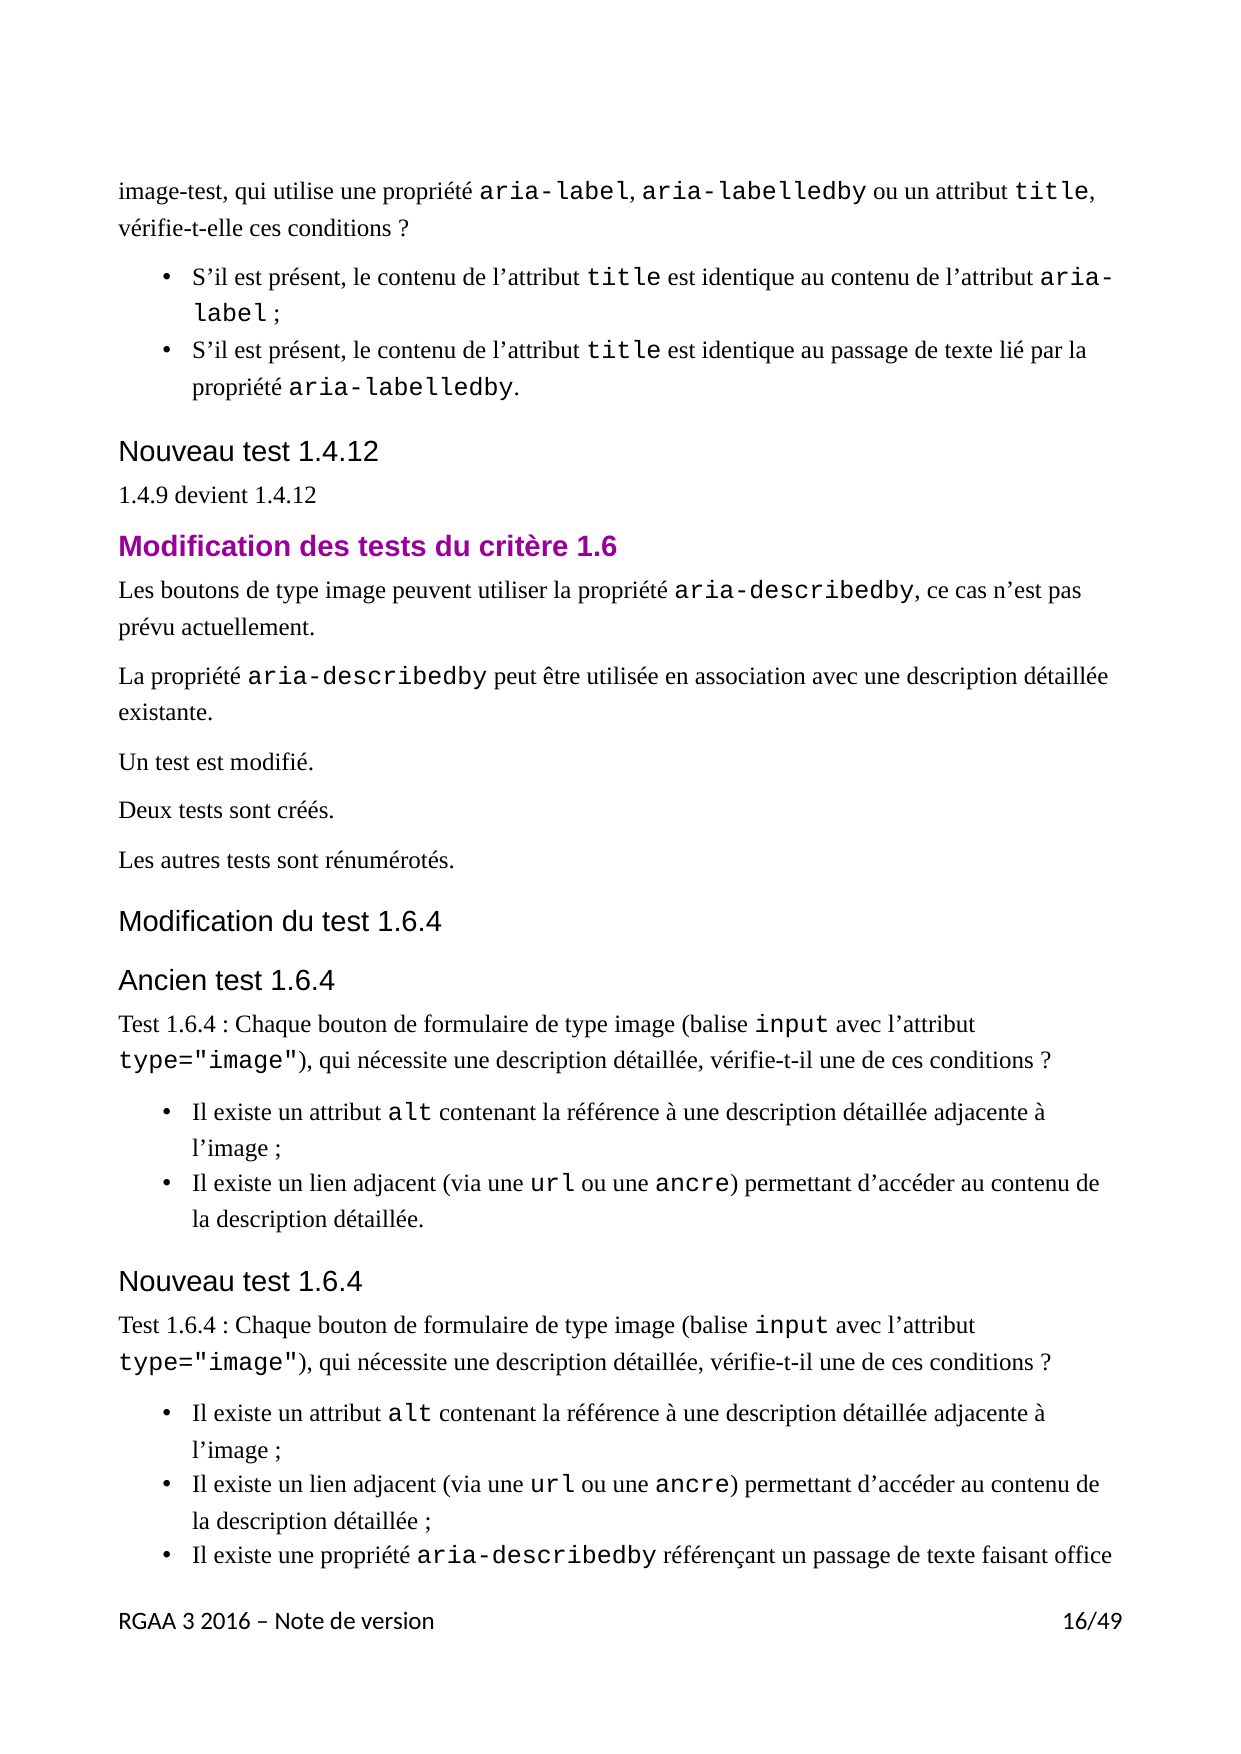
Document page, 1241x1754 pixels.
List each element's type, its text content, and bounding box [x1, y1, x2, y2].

text Les autres tests sont rénumérotés. [118, 845, 1122, 873]
list Il existe un lien adjacent (via une url ou une ancre) permettant d’accéder au contenu de la description détaillée. [162, 1168, 1122, 1233]
list S’il est présent, le contenu de l’attribut title est identique au passage de texte lié par la propriété aria-labelledby. [162, 335, 1122, 403]
subtitle Nouveau test 1.4.12 [118, 434, 1122, 467]
list Il existe une propriété aria-describedby référençant un passage de texte faisant office [162, 1540, 1122, 1571]
text Deux tests sont créés. [118, 796, 1122, 824]
text Test 1.6.4 : Chaque bouton de formulaire de type image (balise input avec l’attribut type="image"), qui nécessite une description détaillée, vérifie-t-il une de ces conditions ? [118, 1310, 1122, 1377]
text Test 1.6.4 : Chaque bouton de formulaire de type image (balise input avec l’attribut type="image"), qui nécessite une description détaillée, vérifie-t-il une de ces conditions ? [118, 1009, 1122, 1076]
subtitle Nouveau test 1.6.4 [118, 1264, 1122, 1297]
list Il existe un attribut alt contenant la référence à une description détaillée adjacente à l’image ; [162, 1097, 1122, 1162]
subtitle Modification des tests du critère 1.6 [118, 529, 1122, 563]
list Il existe un lien adjacent (via une url ou une ancre) permettant d’accéder au contenu de la description détaillée ; [162, 1469, 1122, 1534]
list Il existe un attribut alt contenant la référence à une description détaillée adjacente à l’image ; [162, 1398, 1122, 1463]
subtitle Modification du test 1.6.4 [118, 904, 1122, 938]
subtitle Ancien test 1.6.4 [118, 963, 1122, 996]
text Un test est modifié. [118, 747, 1122, 775]
text La propriété aria-describedby peut être utilisée en association avec une description détaillée existante. [118, 661, 1122, 726]
text image-test, qui utilise une propriété aria-label, aria-labelledby ou un attribut title, vérifie-t-elle ces conditions ? [118, 176, 1122, 242]
list S’il est présent, le contenu de l’attribut title est identique au contenu de l’attribut aria-label ; [162, 262, 1122, 329]
text Les boutons de type image peuvent utiliser la propriété aria-describedby, ce cas n’est pas prévu actuellement. [118, 575, 1122, 641]
text 1.4.9 devient 1.4.12 [118, 480, 1122, 509]
